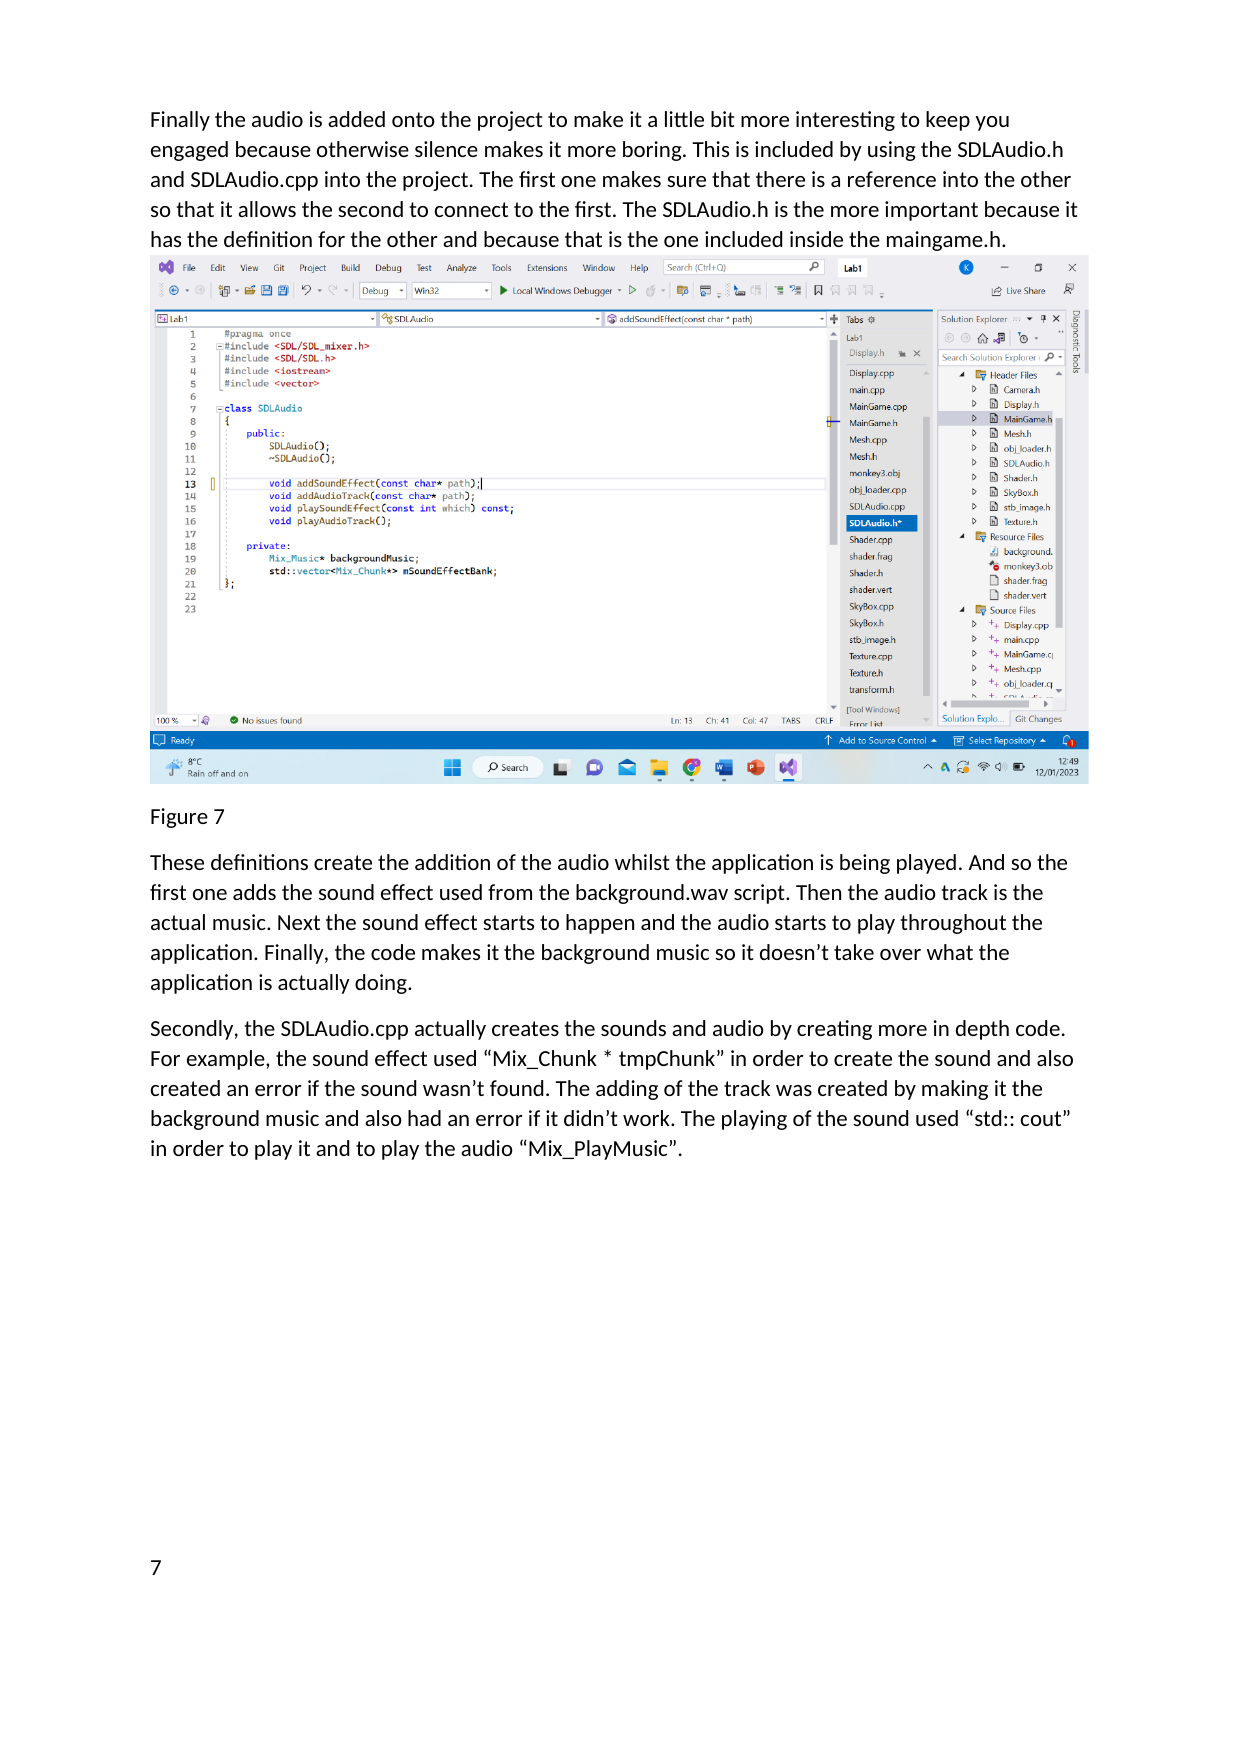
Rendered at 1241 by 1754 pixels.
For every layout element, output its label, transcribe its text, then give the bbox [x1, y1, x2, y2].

text These definitions create the addition of the audio whilst the application is being played. And so the first one adds the sound effect used from the background.wav script. Then the audio track is the actual music. Next the sound effect starts to happen and the audio starts to play throughout the application. Finally, the code makes it the background music so it doesn’t take over what the application is actually doing. [150, 848, 1090, 996]
text Secondly, the SDLAudio.cpp actually creates the sounds and audio by creating more in depth code. For example, the sound effect used “Mix_Chunk * tmpChunk” in order to create the sound and also created an error if the sound wasn’t found. The adding of the track was created by making it the background music and also had an error if it didn’t work. The playing of the sound used “std:: cout” in order to play it and to play the audio “Mix_PlayMusic”. [150, 1014, 1090, 1162]
text 7 [150, 1553, 1090, 1581]
text Finally the audio is added onto the project to make it a little bit more interesting to keep you engaged because otherwise silence makes it more boring. This is included by using the SDLAudio.h and SDLAudio.cpp into the project. The first one makes sure that there is a reference into the other so that it allows the second to connect to the first. The SDLAudio.h is the more important because it has the definition for the other and because that is the one included inside the maingame.h. [150, 106, 1090, 783]
text Figure 7 [150, 802, 1090, 830]
